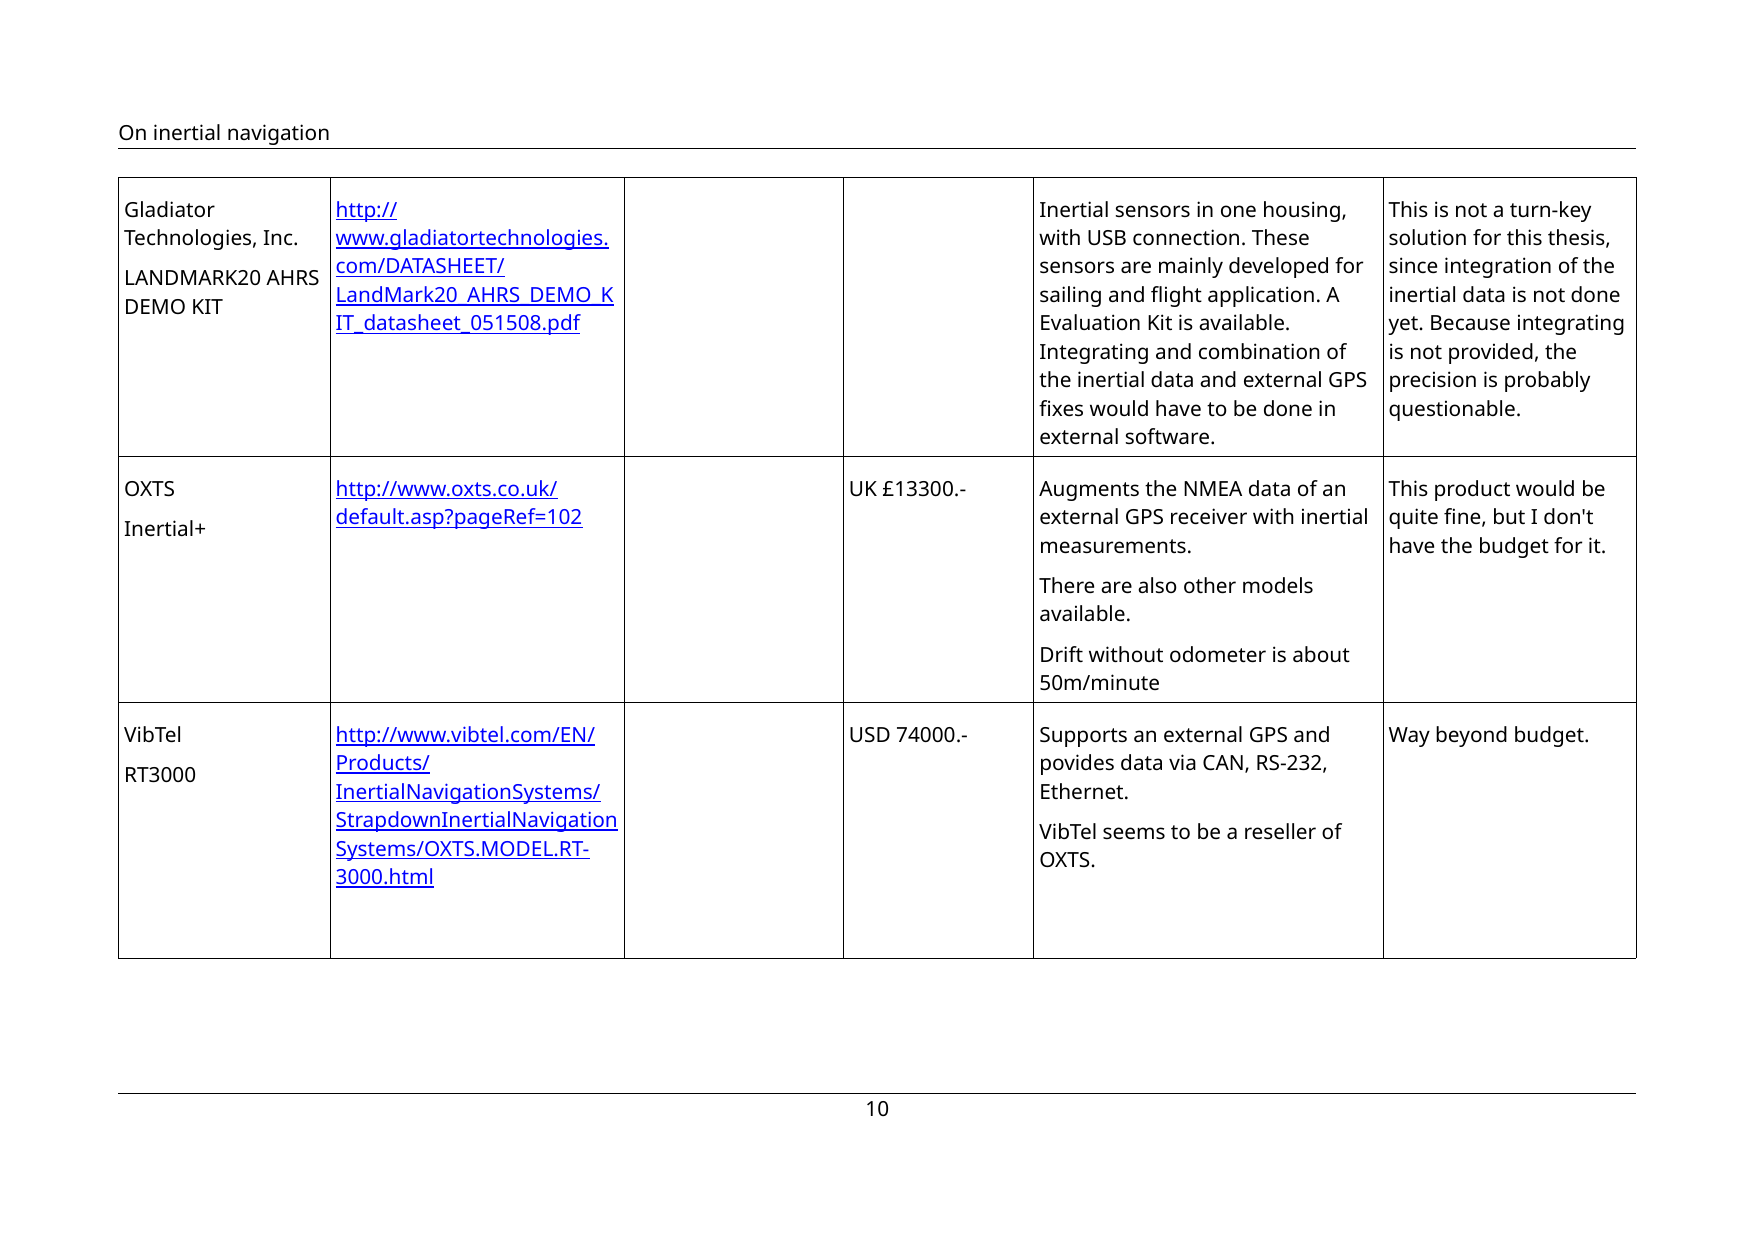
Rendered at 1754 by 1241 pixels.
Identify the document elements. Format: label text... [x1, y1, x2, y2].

table_cell [625, 457, 843, 702]
table_cell Gladiator Technologies, Inc. LANDMARK20 AHRS DEMO KIT [119, 178, 330, 456]
table_cell http://www.oxts.co.uk/default.asp?pageRef=102 [331, 457, 624, 702]
table_cell USD 74000.- [844, 703, 1033, 958]
table_cell http://www.gladiatortechnologies.com/DATASHEET/LandMark20_AHRS_DEMO_KIT_datasheet_051508.pdf [331, 178, 624, 456]
table_cell Supports an external GPS and povides data via CAN, RS-232, Ethernet. VibTel seems to be a reseller of OXTS. [1034, 703, 1383, 958]
table_cell Way beyond budget. [1384, 703, 1636, 958]
table_cell VibTel RT3000 [119, 703, 330, 958]
table_cell http://www.vibtel.com/EN/Products/InertialNavigationSystems/StrapdownInertialNavigationSystems/OXTS.MODEL.RT-3000.html [331, 703, 624, 958]
table_cell [625, 703, 843, 958]
table_cell OXTS Inertial+ [119, 457, 330, 702]
table_cell [844, 178, 1033, 456]
table_cell This is not a turn-key solution for this thesis, since integration of the inertial data is not done yet. Because integrating is not provided, the precision is probably questionable. [1384, 178, 1636, 456]
table_cell Inertial sensors in one housing, with USB connection. These sensors are mainly developed for sailing and flight application. A Evaluation Kit is available. Integrating and combination of the inertial data and external GPS fixes would have to be done in external software. [1034, 178, 1383, 456]
table_cell Augments the NMEA data of an external GPS receiver with inertial measurements. There are also other models available. Drift without odometer is about 50m/minute [1034, 457, 1383, 702]
table_cell UK £13300.- [844, 457, 1033, 702]
table_cell This product would be quite fine, but I don't have the budget for it. [1384, 457, 1636, 702]
table_cell [625, 178, 843, 456]
